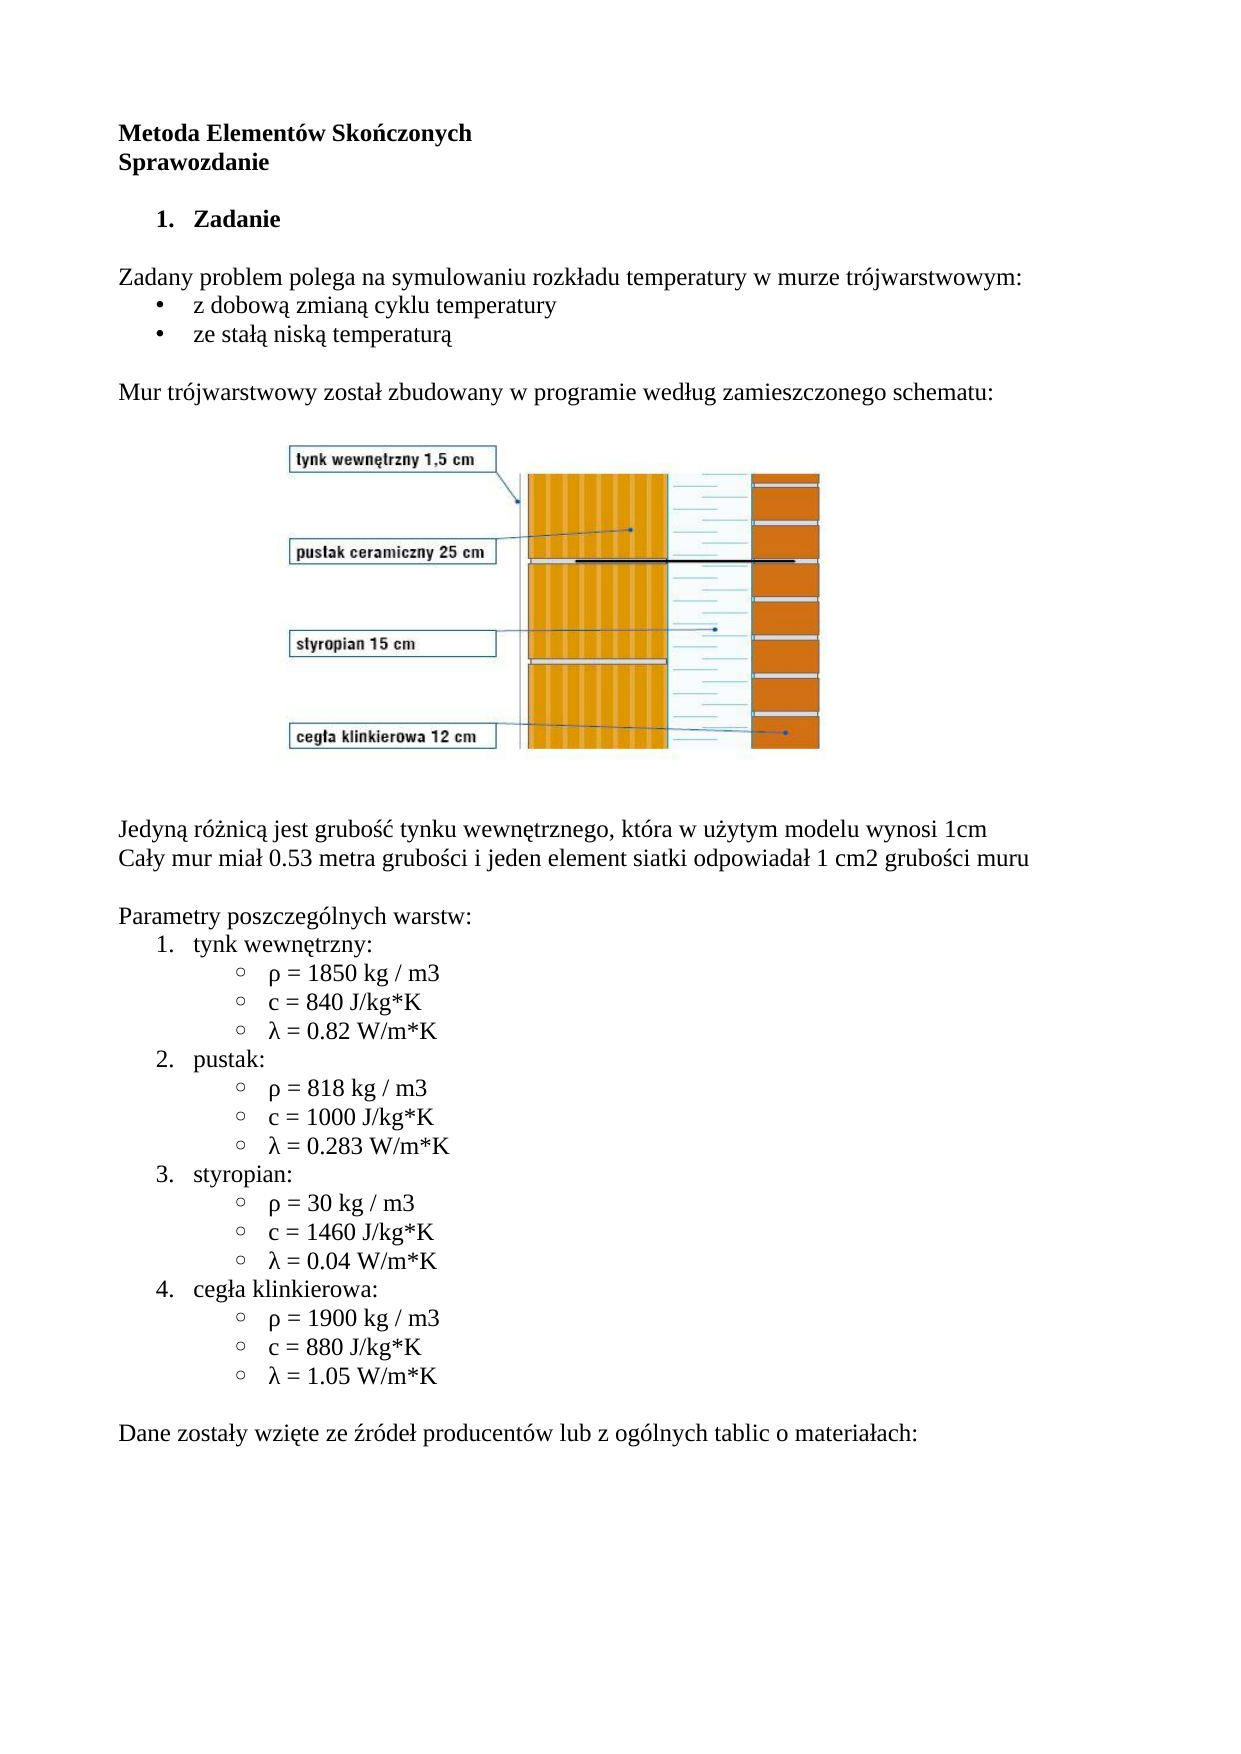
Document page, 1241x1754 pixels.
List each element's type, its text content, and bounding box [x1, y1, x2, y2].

text Dane zostały wzięte ze źródeł producentów lub z ogólnych tablic o materiałach: [118, 1418, 1122, 1447]
text Mur trójwarstwowy został zbudowany w programie według zamieszczonego schematu: [118, 377, 1122, 406]
list λ = 0.283 W/m*K [231, 1131, 1122, 1159]
text Sprawozdanie [118, 147, 1122, 176]
list styropian: [156, 1159, 1122, 1188]
list c = 1000 J/kg*K [231, 1102, 1122, 1131]
text Metoda Elementów Skończonych [118, 118, 1122, 147]
list pustak: [156, 1044, 1122, 1073]
list c = 880 J/kg*K [231, 1332, 1122, 1361]
list ρ = 1900 kg / m3 [231, 1303, 1122, 1332]
picture [276, 428, 828, 786]
list cegła klinkierowa: [156, 1274, 1122, 1303]
list λ = 0.82 W/m*K [231, 1016, 1122, 1044]
text Parametry poszczególnych warstw: [118, 901, 1122, 929]
text Cały mur miał 0.53 metra grubości i jeden element siatki odpowiadał 1 cm2 grubości muru [118, 843, 1122, 872]
list ρ = 818 kg / m3 [231, 1073, 1122, 1102]
text Jedyną różnicą jest grubość tynku wewnętrznego, która w użytym modelu wynosi 1cm [118, 814, 1122, 843]
list ρ = 30 kg / m3 [231, 1188, 1122, 1217]
list λ = 0.04 W/m*K [231, 1246, 1122, 1274]
list z dobową zmianą cyklu temperatury [156, 291, 1122, 319]
text Zadany problem polega na symulowaniu rozkładu temperatury w murze trójwarstwowym: [118, 262, 1122, 291]
list c = 840 J/kg*K [231, 987, 1122, 1016]
list ze stałą niską temperaturą [156, 319, 1122, 348]
list Zadanie [156, 204, 1122, 233]
list λ = 1.05 W/m*K [231, 1361, 1122, 1389]
list c = 1460 J/kg*K [231, 1217, 1122, 1246]
list ρ = 1850 kg / m3 [231, 958, 1122, 987]
list tynk wewnętrzny: [156, 929, 1122, 958]
